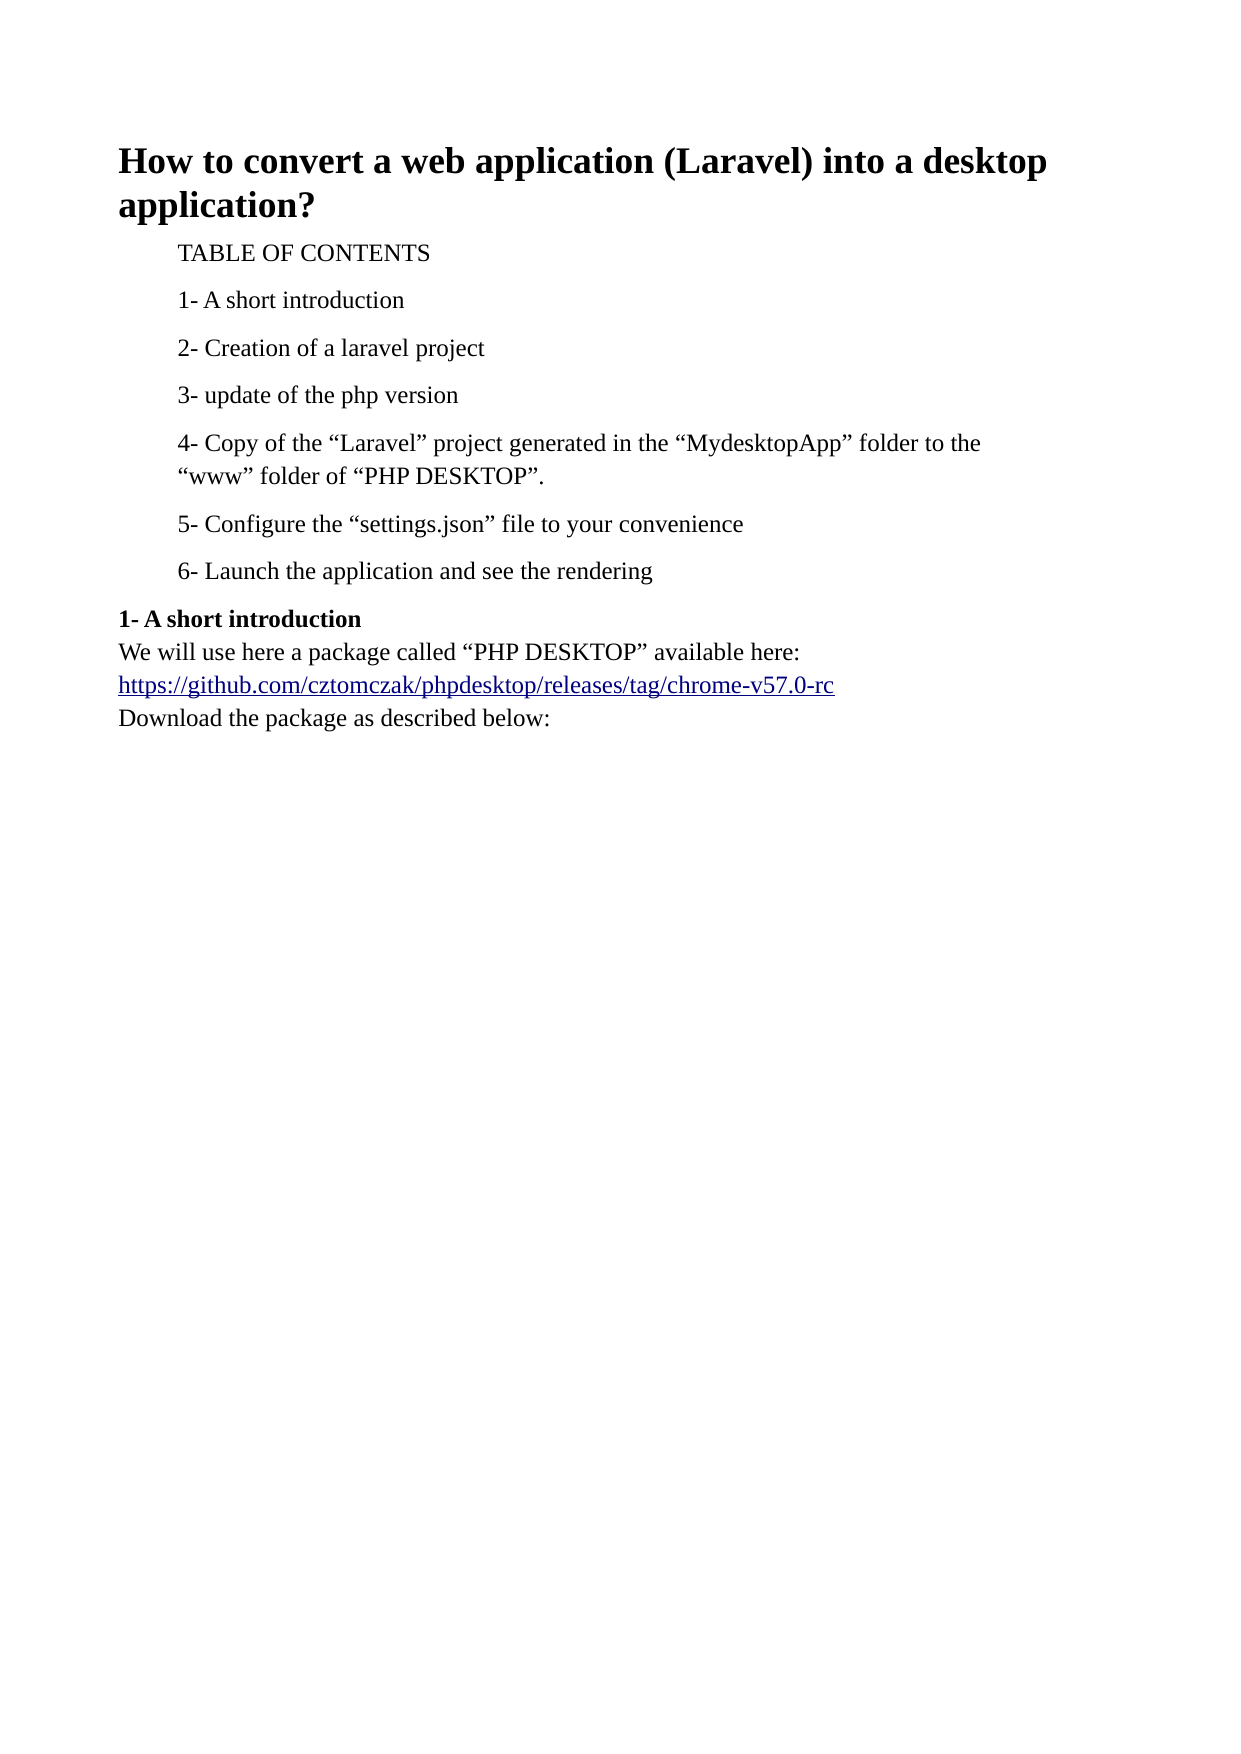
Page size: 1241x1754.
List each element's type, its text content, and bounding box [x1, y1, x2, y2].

text 5- Configure the “settings.json” file to your convenience [177, 509, 1063, 537]
subtitle How to convert a web application (Laravel) into a desktop application? [118, 139, 1122, 225]
text 1- A short introduction We will use here a package called “PHP DESKTOP” available here: https://github.com/cztomczak/phpdesktop/releases/tag/chrome-v57.0-rc Download the package as described below: [118, 604, 1122, 732]
text 3- update of the php version [177, 381, 1063, 409]
text 1- A short introduction [177, 285, 1063, 314]
text 2- Creation of a laravel project [177, 333, 1063, 362]
text 4- Copy of the “Laravel” project generated in the “MydesktopApp” folder to the “www” folder of “PHP DESKTOP”. [177, 428, 1063, 490]
text TABLE OF CONTENTS [177, 238, 1063, 266]
text 6- Launch the application and see the rendering [177, 556, 1063, 585]
